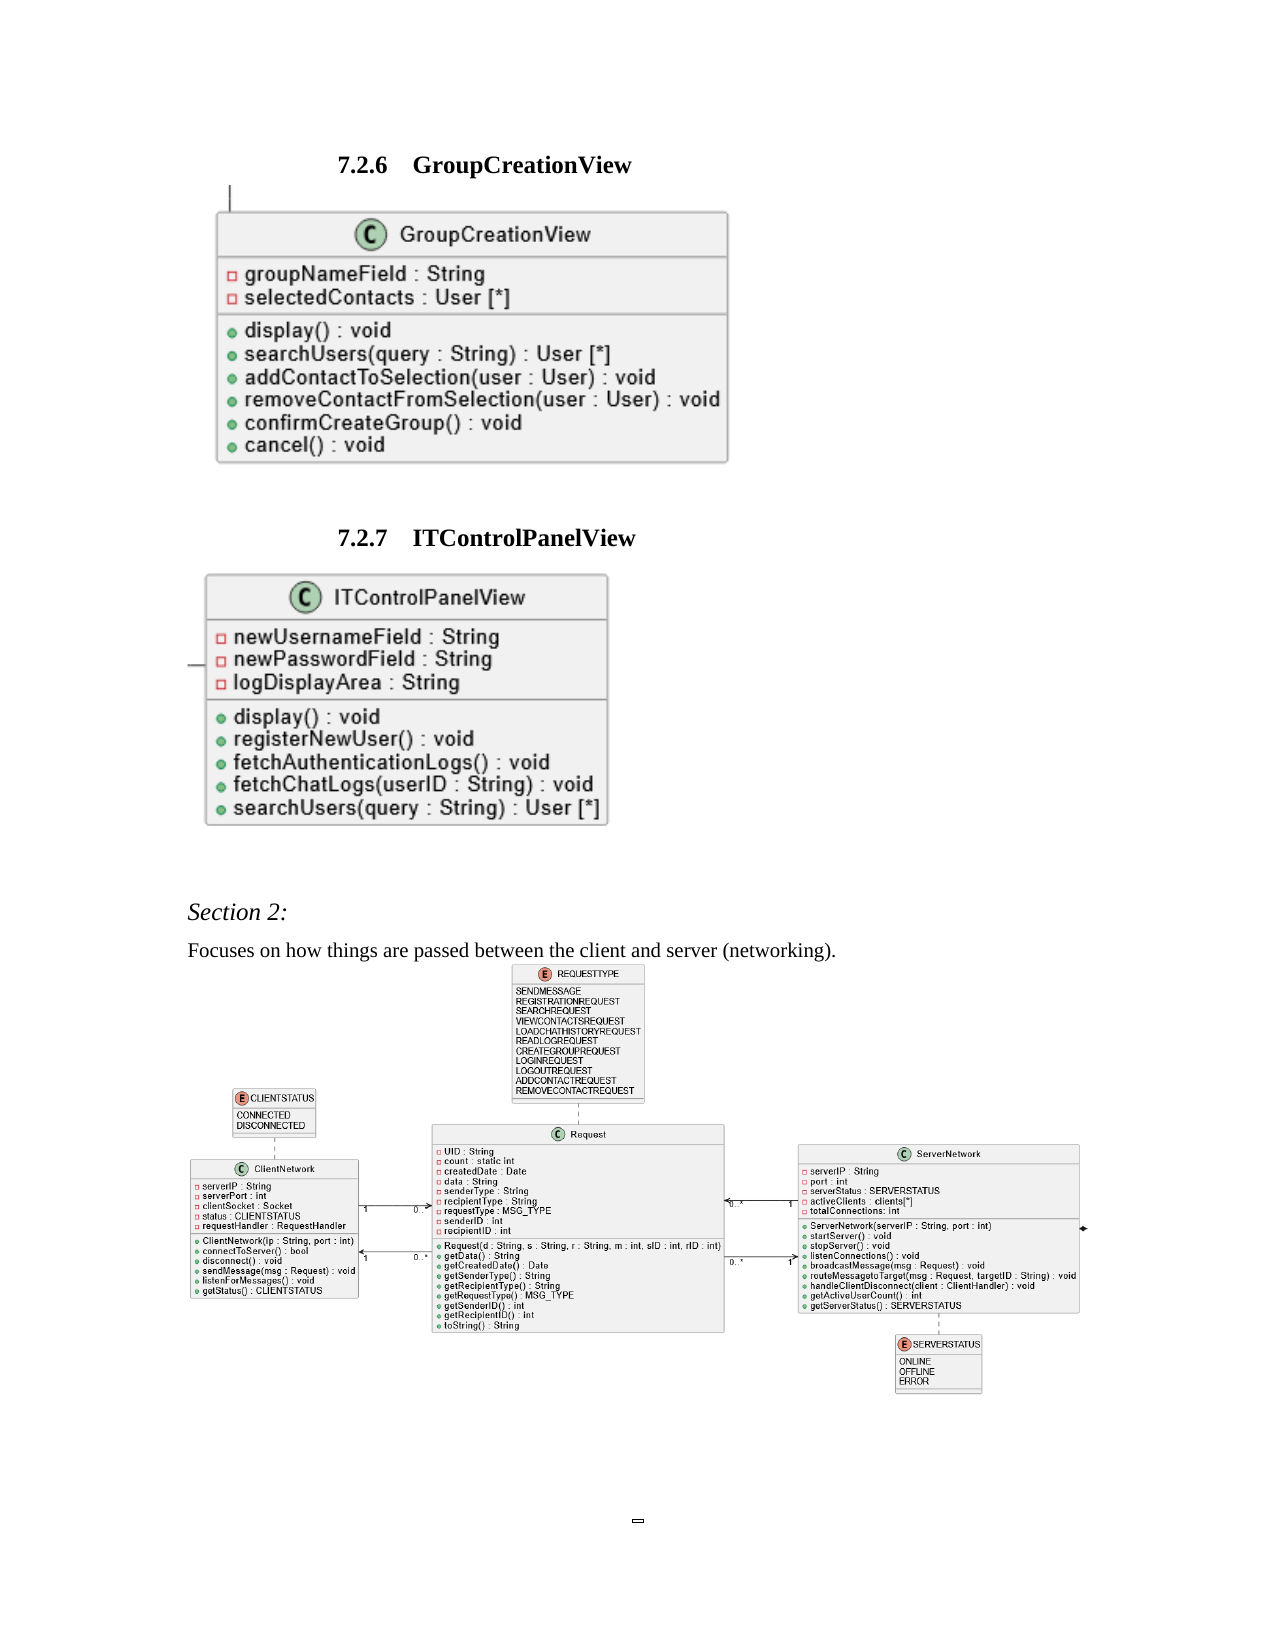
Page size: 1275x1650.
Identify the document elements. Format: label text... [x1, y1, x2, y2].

subtitle ITControlPanelView [337, 523, 1087, 552]
picture [187, 962, 1088, 1399]
picture [187, 558, 649, 837]
text Section 2: [187, 897, 1087, 926]
text Focuses on how things are passed between the client and server (networking). [187, 938, 1087, 962]
picture [187, 185, 777, 474]
subtitle GroupCreationView [337, 150, 1087, 179]
